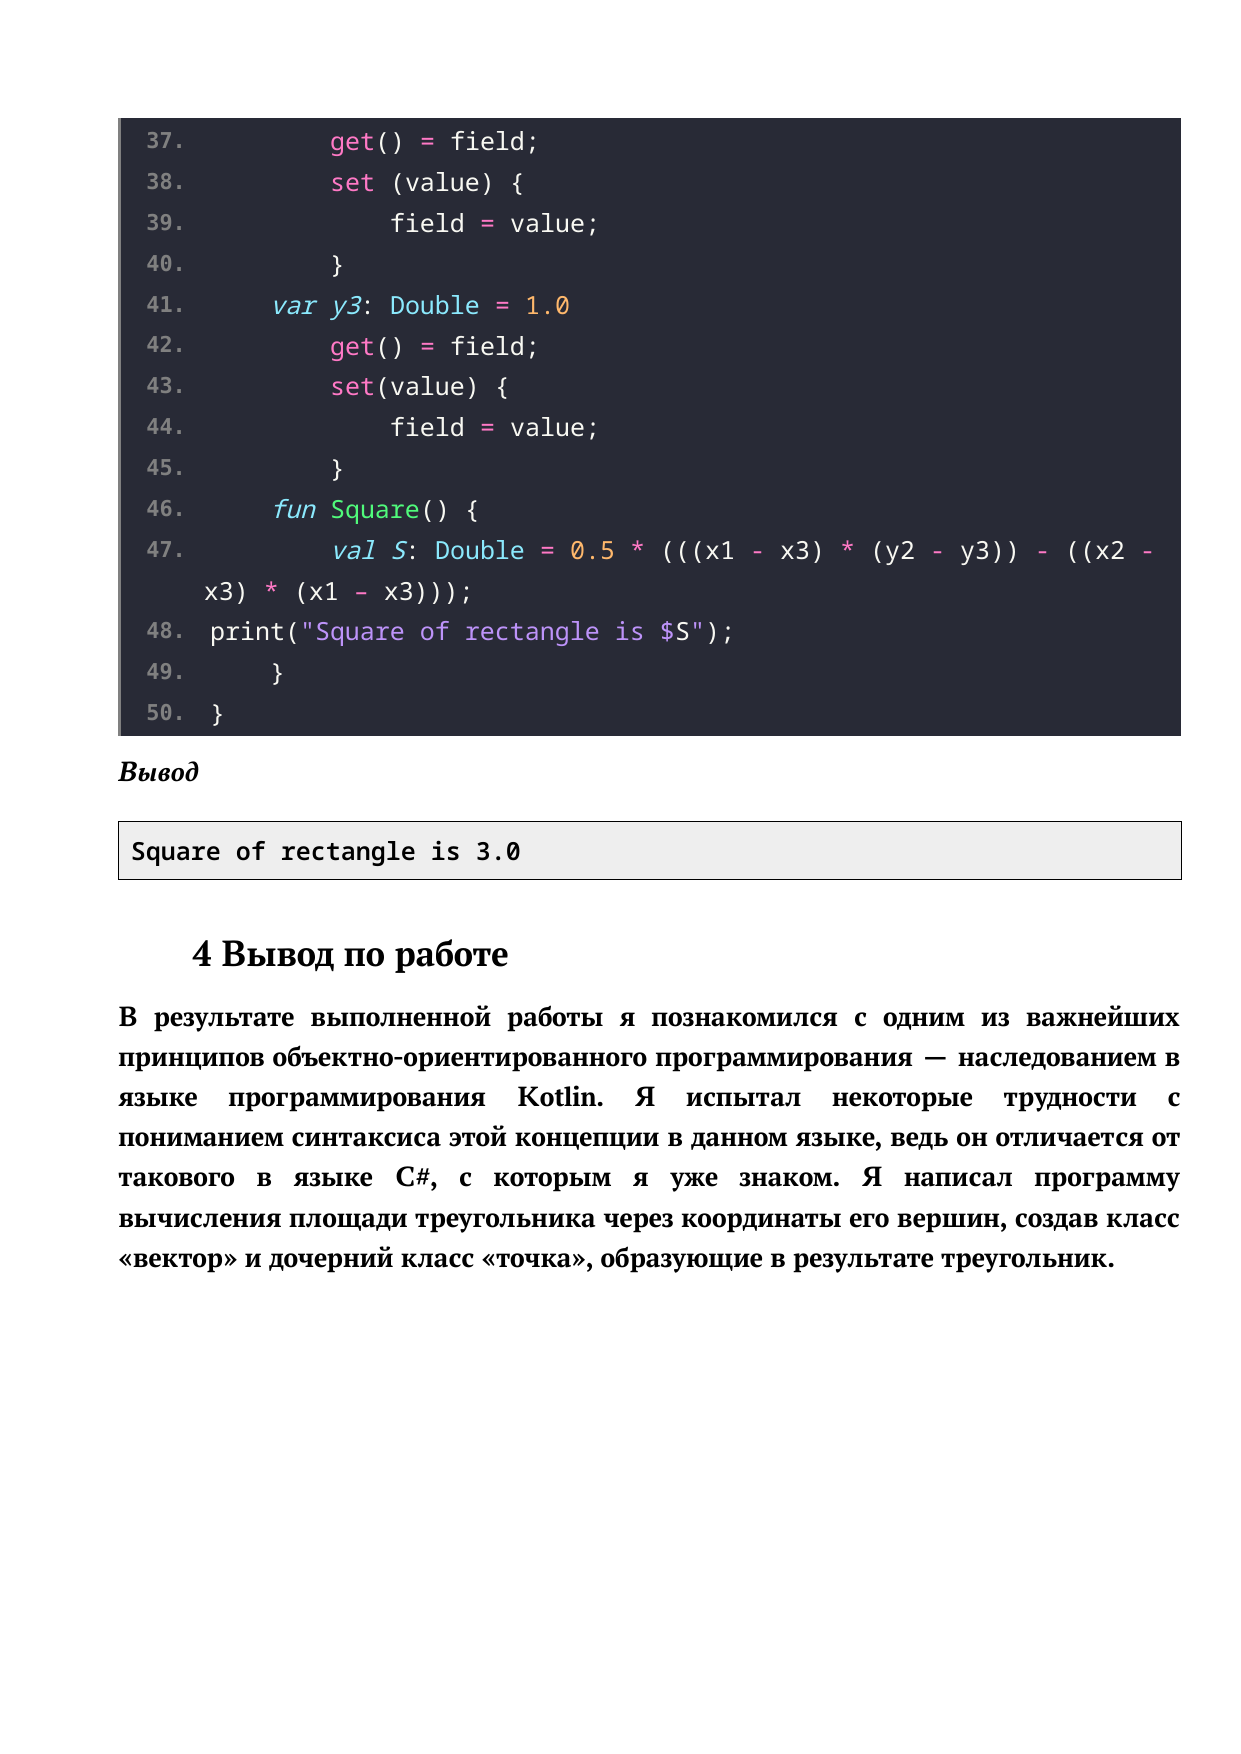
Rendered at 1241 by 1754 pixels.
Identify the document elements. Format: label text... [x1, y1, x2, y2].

list fun Square() { [121, 486, 1181, 526]
list } [121, 445, 1181, 485]
list set(value) { [121, 363, 1181, 403]
list } [121, 241, 1181, 281]
list get() = field; [121, 322, 1181, 362]
list field = value; [121, 200, 1181, 240]
list } [121, 690, 1181, 736]
list field = value; [121, 404, 1181, 444]
list val S: Double = 0.5 * (((x1 - x3) * (y2 - y3)) - ((x2 - x3) * (x1 – x3))); [121, 526, 1181, 607]
list set (value) { [121, 159, 1181, 199]
list print("Square of rectangle is $S"); [121, 608, 1181, 648]
list } [121, 649, 1181, 689]
list var y3: Double = 1.0 [121, 281, 1181, 321]
text Square of rectangle is 3.0 [119, 822, 1181, 879]
subtitle 4 Вывод по работе [192, 931, 1181, 975]
list get() = field; [121, 118, 1181, 158]
text В результате выполненной работы я познакомился с одним из важнейших принципов объектно-ориентированного программирования — наследованием в языке программирования Kotlin. Я испытал некоторые трудности с пониманием синтаксиса этой концепции в данном языке, ведь он отличается от такового в языке C#, с которым я уже знаком. Я написал программу вычисления площади треугольника через координаты его вершин, создав класс «вектор» и дочерний класс «точка», образующие в результате треугольник. [118, 999, 1181, 1273]
text Вывод [118, 754, 1181, 788]
